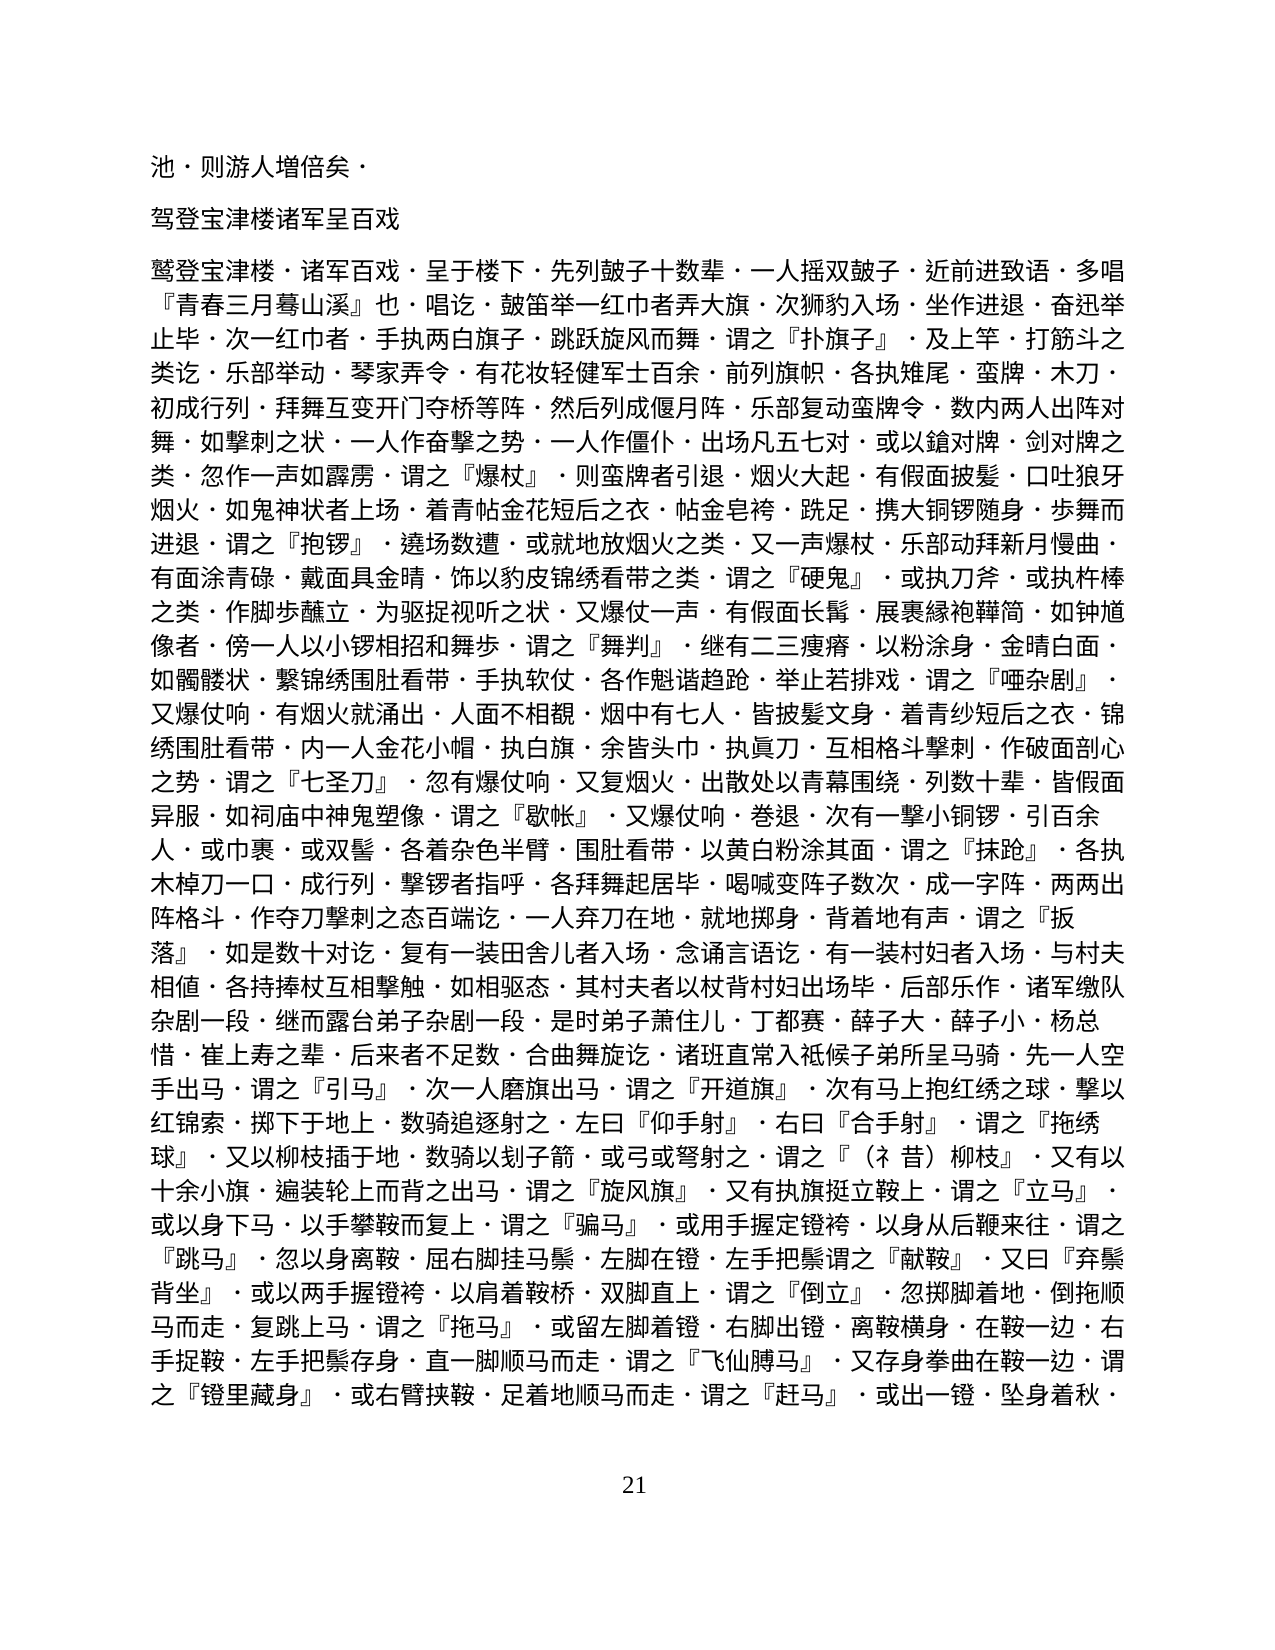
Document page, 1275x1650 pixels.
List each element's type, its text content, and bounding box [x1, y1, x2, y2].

text 池．则游人増倍矣． [150, 150, 1125, 184]
text 驾登宝津楼诸军呈百戏 [150, 202, 1125, 236]
text 鹫登宝津楼．诸军百戏．呈于楼下．先列皷子十数辈．一人摇双皷子．近前进致语．多唱『青春三月蓦山溪』也．唱讫．皷笛举一红巾者弄大旗．次狮豹入场．坐作进退．奋迅举止毕．次一红巾者．手执两白旗子．跳跃旋风而舞．谓之『扑旗子』．及上竿．打筋斗之类讫．乐部举动．琴家弄令．有花妆轻健军士百余．前列旗帜．各执雉尾．蛮牌．木刀．初成行列．拜舞互变开门夺桥等阵．然后列成偃月阵．乐部复动蛮牌令．数内两人出阵对舞．如撃刺之状．一人作奋撃之势．一人作僵仆．出场凡五七对．或以鎗对牌．剑对牌之类．忽作一声如霹雳．谓之『爆杖』．则蛮牌者引退．烟火大起．有假面披髪．口吐狼牙烟火．如鬼神状者上场．着青帖金花短后之衣．帖金皂袴．跣足．携大铜锣随身．歩舞而进退．谓之『抱锣』．遶场数遭．或就地放烟火之类．又一声爆杖．乐部动拜新月慢曲．有面涂青碌．戴面具金晴．饰以豹皮锦绣看带之类．谓之『硬鬼』．或执刀斧．或执杵棒之类．作脚歩蘸立．为驱捉视听之状．又爆仗一声．有假面长髯．展裹縁袍鞾简．如钟馗像者．傍一人以小锣相招和舞歩．谓之『舞判』．继有二三痩瘠．以粉涂身．金晴白面．如髑髅状．繋锦绣围肚看带．手执软仗．各作魁谐趋跄．举止若排戏．谓之『唖杂剧』．又爆仗响．有烟火就涌出．人面不相覩．烟中有七人．皆披髪文身．着青纱短后之衣．锦绣围肚看带．内一人金花小帽．执白旗．余皆头巾．执眞刀．互相格斗撃刺．作破面剖心之势．谓之『七圣刀』．忽有爆仗响．又复烟火．出散处以青幕围绕．列数十辈．皆假面异服．如祠庙中神鬼塑像．谓之『歇帐』．又爆仗响．巻退．次有一撃小铜锣．引百余人．或巾裹．或双髻．各着杂色半臂．围肚看带．以黄白粉涂其面．谓之『抹跄』．各执木棹刀一口．成行列．撃锣者指呼．各拜舞起居毕．喝喊变阵子数次．成一字阵．两两出阵格斗．作夺刀撃刺之态百端讫．一人弃刀在地．就地掷身．背着地有声．谓之『扳落』．如是数十对讫．复有一装田舎儿者入场．念诵言语讫．有一装村妇者入场．与村夫相値．各持捧杖互相撃触．如相驱态．其村夫者以杖背村妇出场毕．后部乐作．诸军缴队杂剧一段．继而露台弟子杂剧一段．是时弟子萧住儿．丁都赛．薛子大．薛子小．杨总惜．崔上寿之辈．后来者不足数．合曲舞旋讫．诸班直常入祗候子弟所呈马骑．先一人空手出马．谓之『引马』．次一人磨旗出马．谓之『开道旗』．次有马上抱红绣之球．撃以红锦索．掷下于地上．数骑追逐射之．左曰『仰手射』．右曰『合手射』．谓之『拖绣球』．又以柳枝插于地．数骑以刬子箭．或弓或弩射之．谓之『（礻昔）柳枝』．又有以十余小旗．遍装轮上而背之出马．谓之『旋风旗』．又有执旗挺立鞍上．谓之『立马』．或以身下马．以手攀鞍而复上．谓之『骗马』．或用手握定镫袴．以身从后鞭来往．谓之『跳马』．忽以身离鞍．屈右脚挂马鬃．左脚在镫．左手把鬃谓之『献鞍』．又曰『弃鬃背坐』．或以两手握镫袴．以肩着鞍桥．双脚直上．谓之『倒立』．忽掷脚着地．倒拖顺马而走．复跳上马．谓之『拖马』．或留左脚着镫．右脚出镫．离鞍横身．在鞍一边．右手捉鞍．左手把鬃存身．直一脚顺马而走．谓之『飞仙膊马』．又存身拳曲在鞍一边．谓之『镫里藏身』．或右臂挟鞍．足着地顺马而走．谓之『赶马』．或出一镫．坠身着秋． [150, 254, 1125, 1412]
